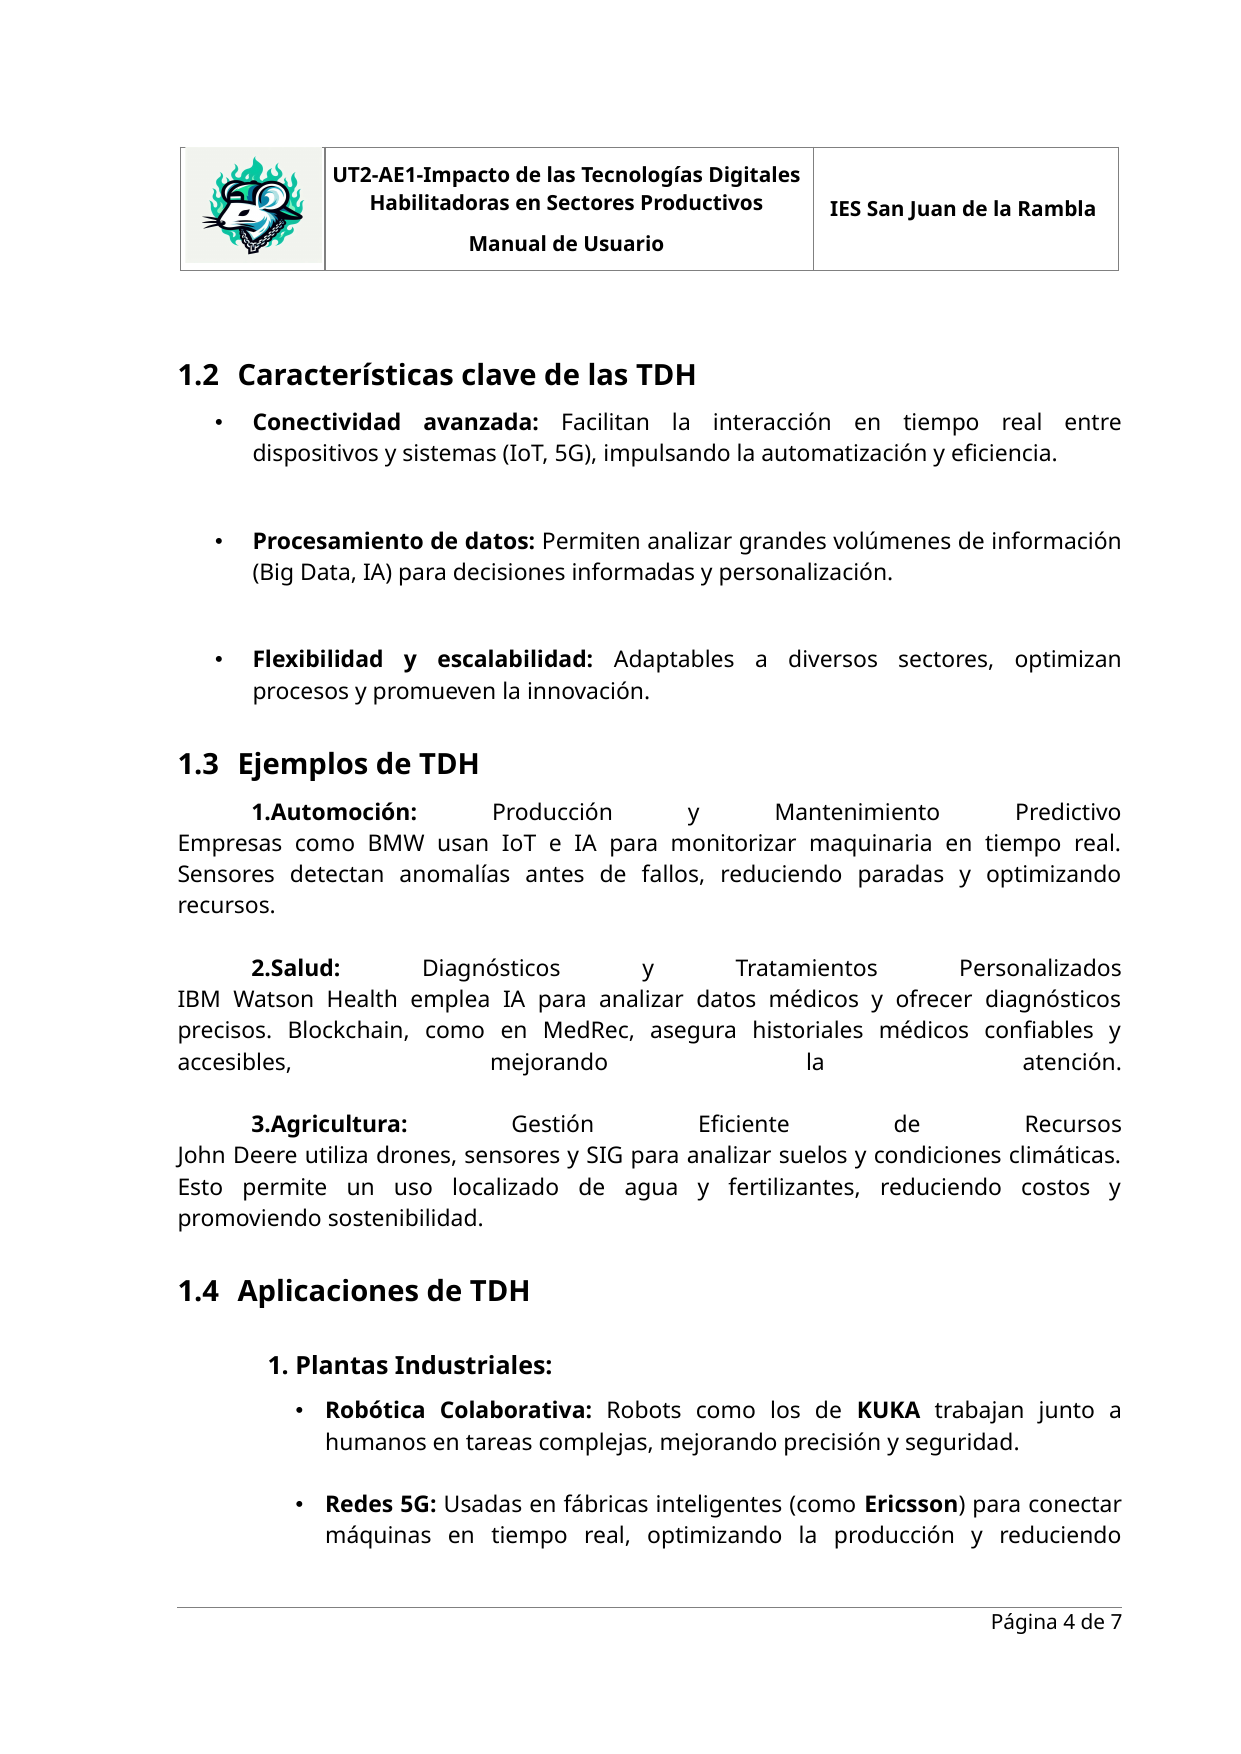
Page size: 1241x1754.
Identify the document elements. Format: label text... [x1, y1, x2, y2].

list Redes 5G: Usadas en fábricas inteligentes (como Ericsson) para conectar máquinas en tiempo real, optimizando la producción y reduciendo [295, 1488, 1122, 1551]
subtitle Aplicaciones de TDH [177, 1271, 1122, 1310]
list Flexibilidad y escalabilidad: Adaptables a diversos sectores, optimizan procesos y promueven la innovación. [215, 643, 1122, 706]
list Conectividad avanzada: Facilitan la interacción en tiempo real entre dispositivos y sistemas (IoT, 5G), impulsando la automatización y eficiencia. [215, 406, 1122, 468]
text 1.Automoción: Producción y Mantenimiento Predictivo Empresas como BMW usan IoT e IA para monitorizar maquinaria en tiempo real. Sensores detectan anomalías antes de fallos, reduciendo paradas y optimizando recursos. 2.Salud: Diagnósticos y Tratamientos Personalizados IBM Watson Health emplea IA para analizar datos médicos y ofrecer diagnósticos precisos. Blockchain, como en MedRec, asegura historiales médicos confiables y accesibles, mejorando la atención. 3.Agricultura: Gestión Eficiente de Recursos John Deere utiliza drones, sensores y SIG para analizar suelos y condiciones climáticas. Esto permite un uso localizado de agua y fertilizantes, reduciendo costos y promoviendo sostenibilidad. [177, 796, 1122, 1233]
list Robótica Colaborativa: Robots como los de KUKA trabajan junto a humanos en tareas complejas, mejorando precisión y seguridad. [295, 1394, 1122, 1457]
list Procesamiento de datos: Permiten analizar grandes volúmenes de información (Big Data, IA) para decisiones informadas y personalización. [215, 525, 1122, 587]
subtitle 1. Plantas Industriales: [177, 1348, 1122, 1382]
subtitle Características clave de las TDH [177, 354, 1122, 393]
subtitle Ejemplos de TDH [177, 743, 1122, 783]
picture [185, 147, 322, 263]
